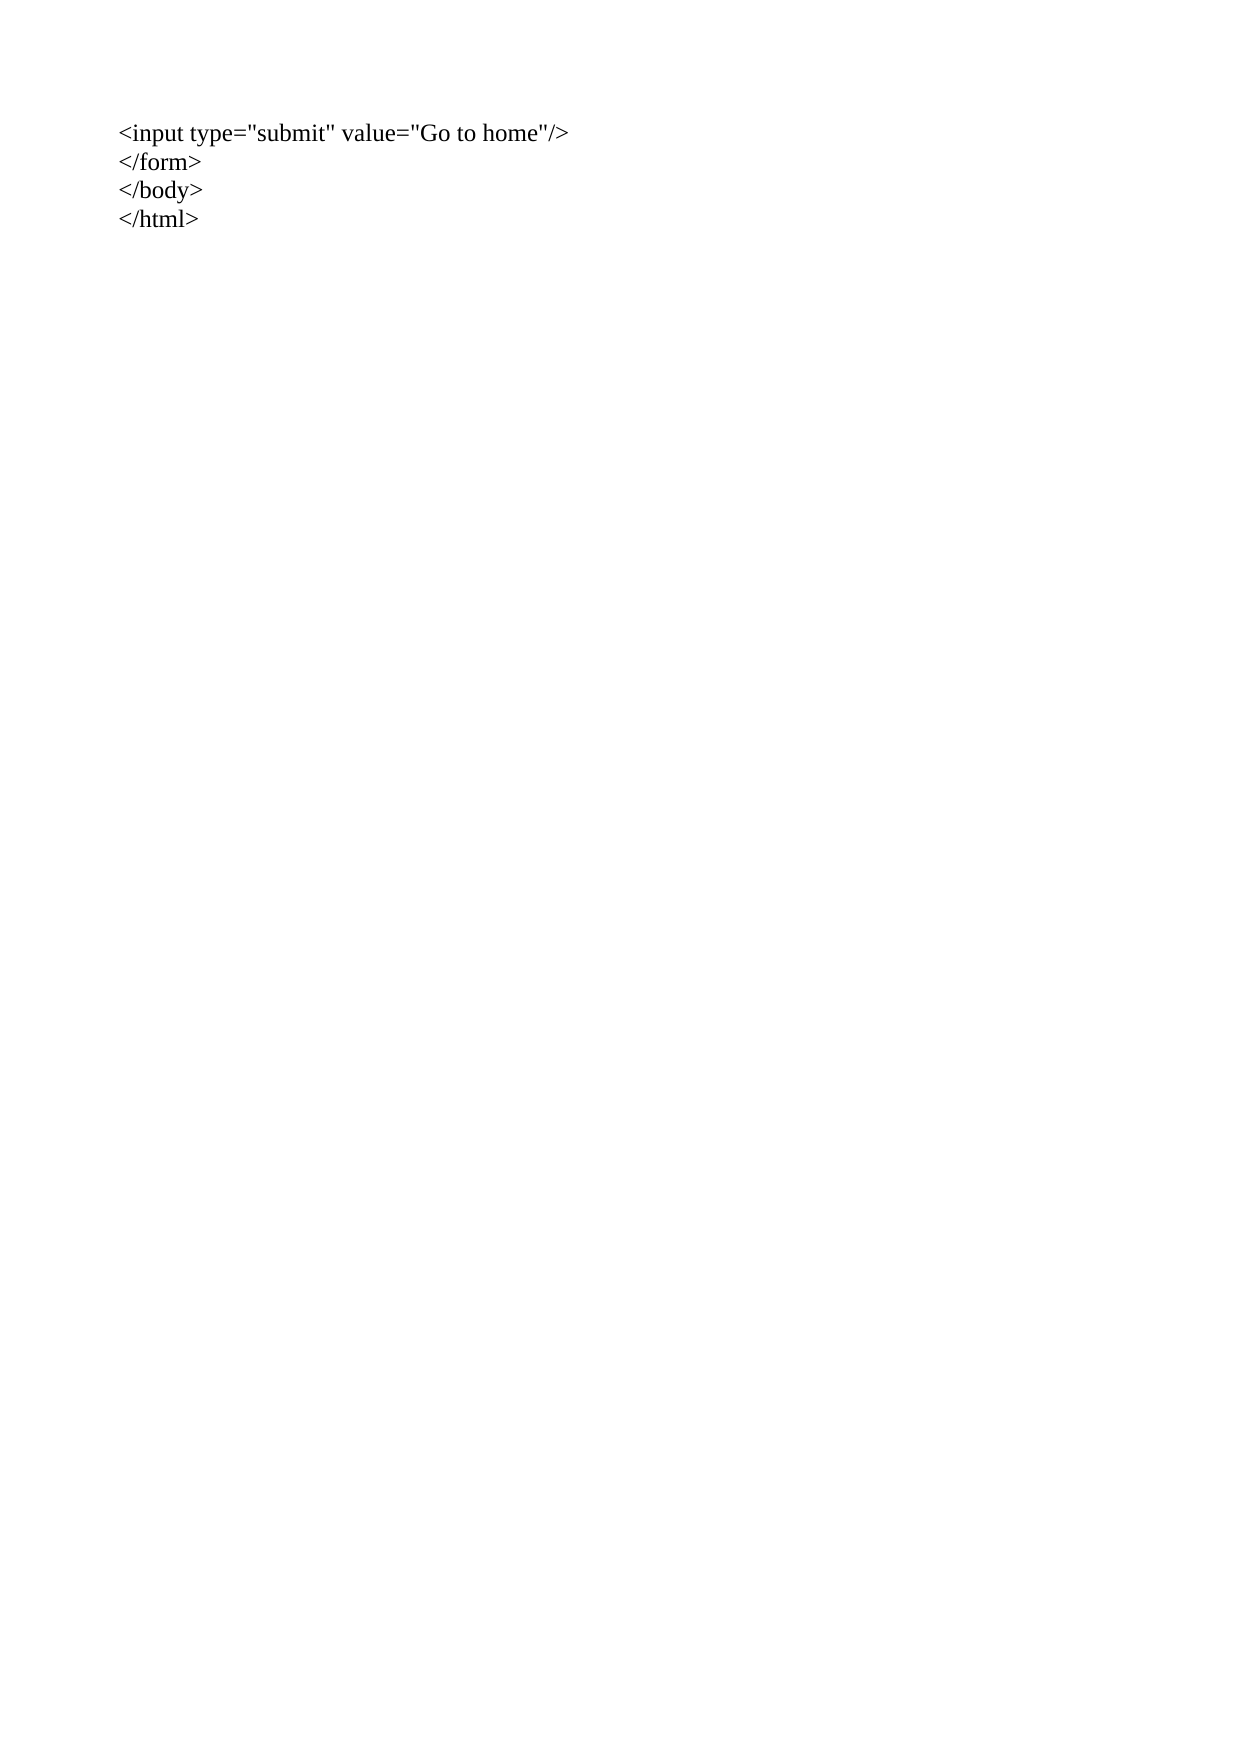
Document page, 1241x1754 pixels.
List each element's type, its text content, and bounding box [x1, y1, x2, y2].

text </form> [118, 147, 1122, 176]
text <input type="submit" value="Go to home"/> [118, 118, 1122, 147]
text </body> [118, 176, 1122, 204]
text </html> [118, 204, 1122, 233]
